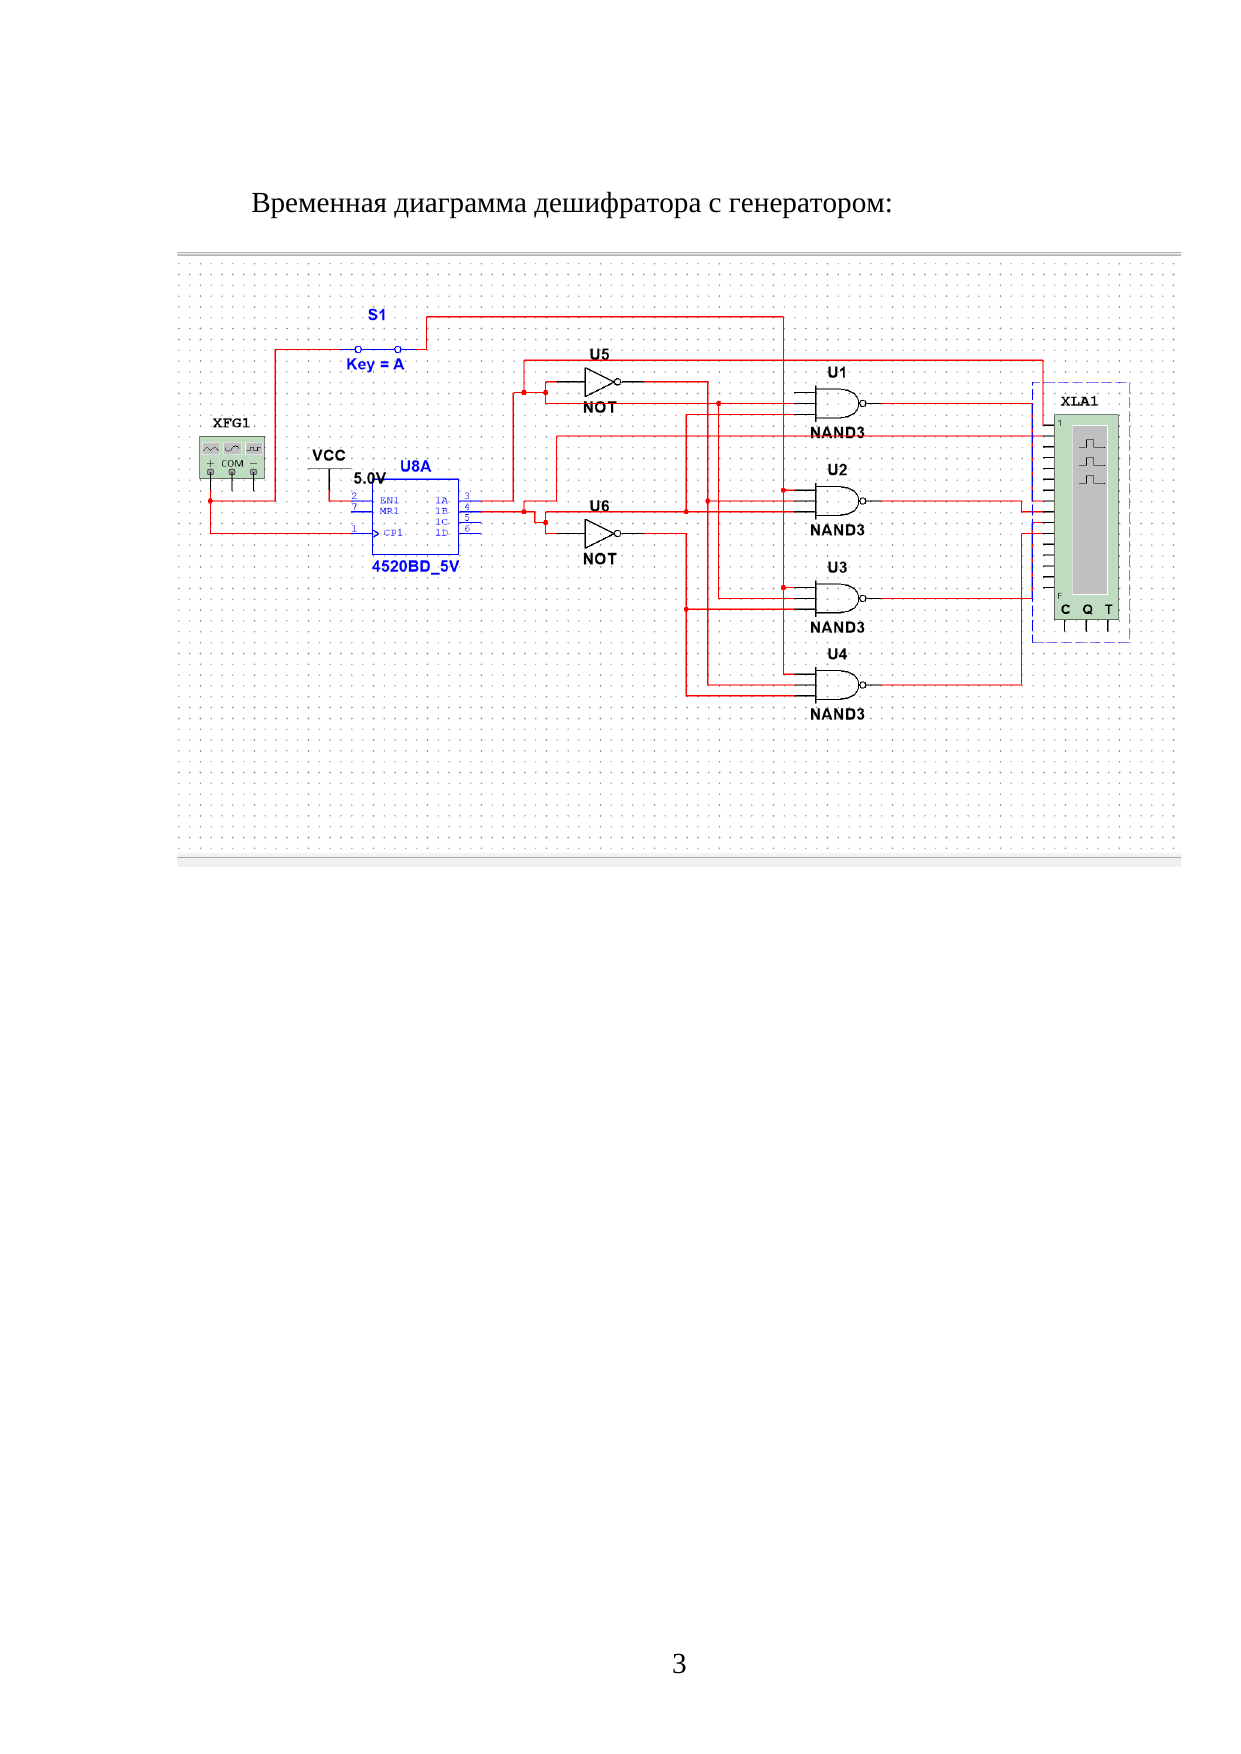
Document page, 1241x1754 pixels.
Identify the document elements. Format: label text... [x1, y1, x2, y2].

picture [177, 252, 1182, 867]
text Временная диаграмма дешифратора с генератором: [177, 185, 1181, 219]
